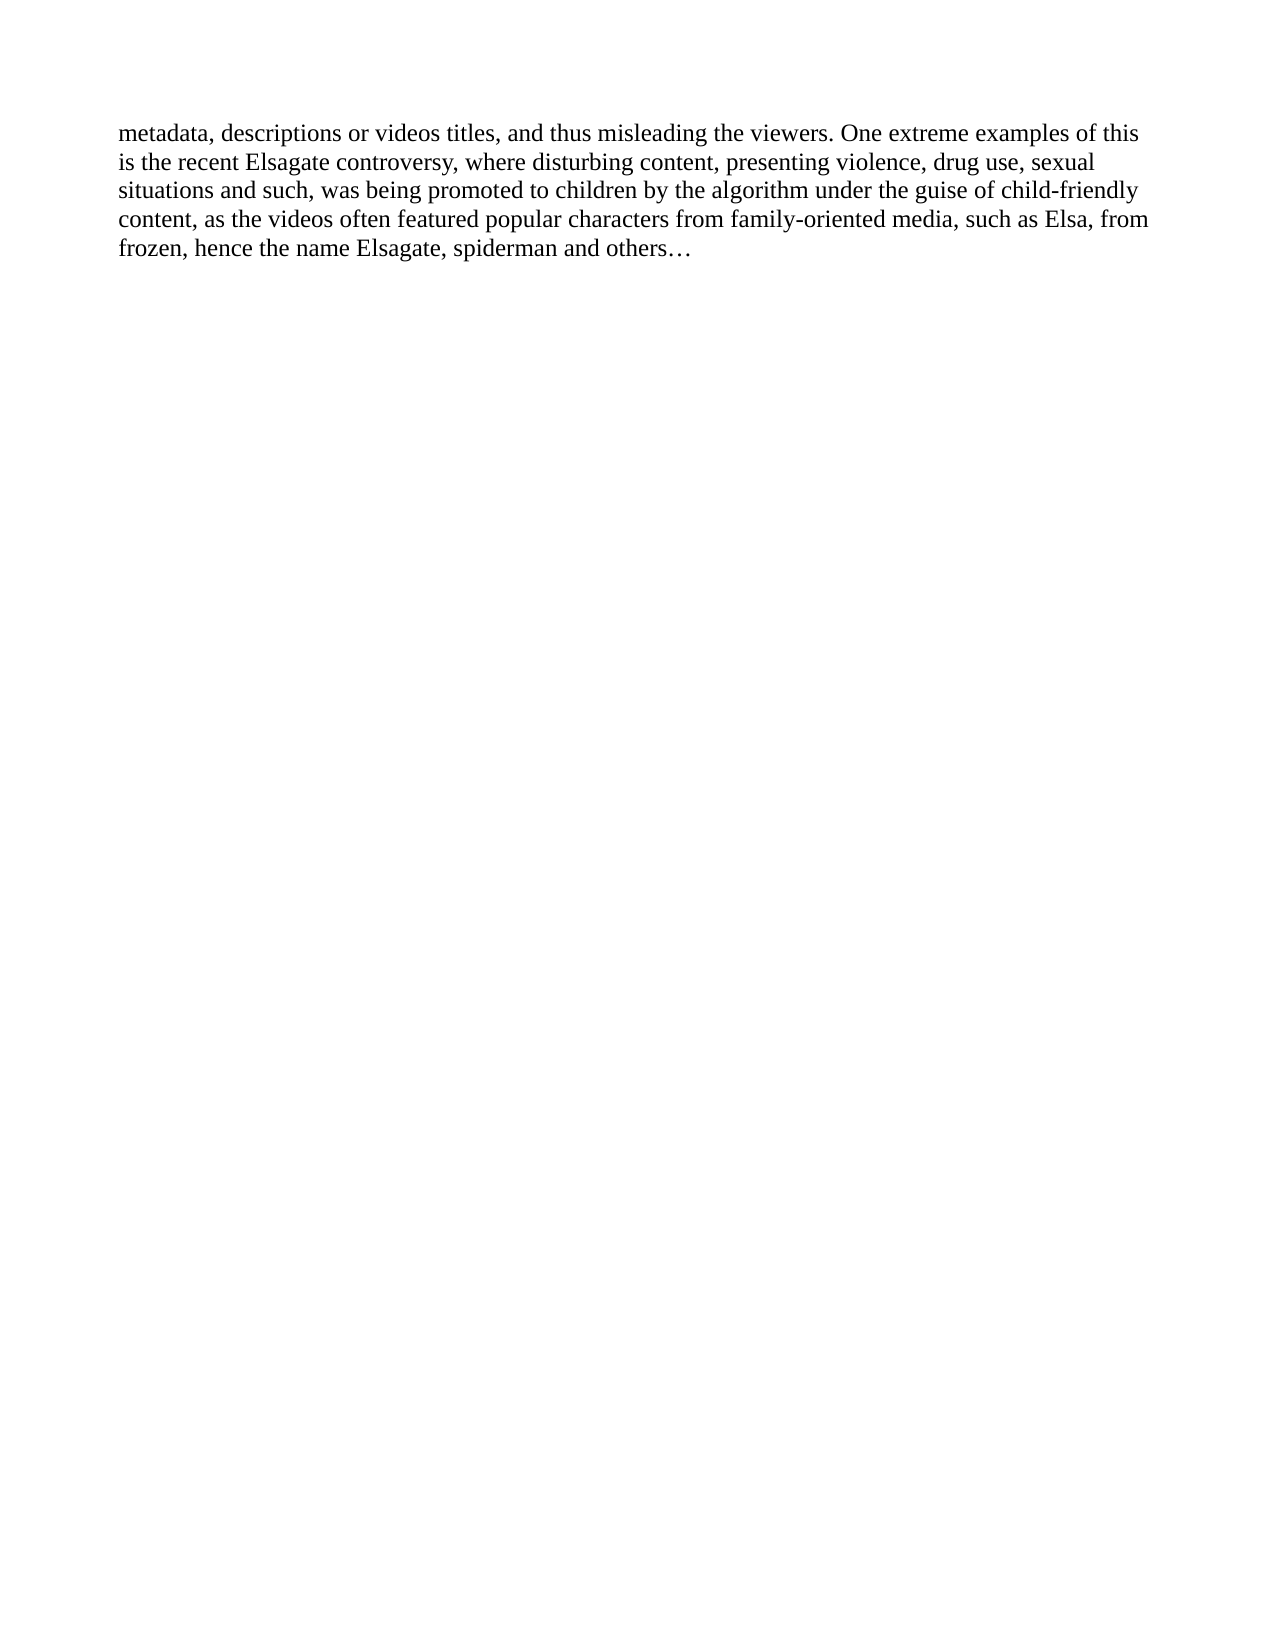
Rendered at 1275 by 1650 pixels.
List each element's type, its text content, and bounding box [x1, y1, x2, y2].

text metadata, descriptions or videos titles, and thus misleading the viewers. One extreme examples of this is the recent Elsagate controversy, where disturbing content, presenting violence, drug use, sexual situations and such, was being promoted to children by the algorithm under the guise of child-friendly content, as the videos often featured popular characters from family-oriented media, such as Elsa, from frozen, hence the name Elsagate, spiderman and others… [118, 118, 1157, 262]
